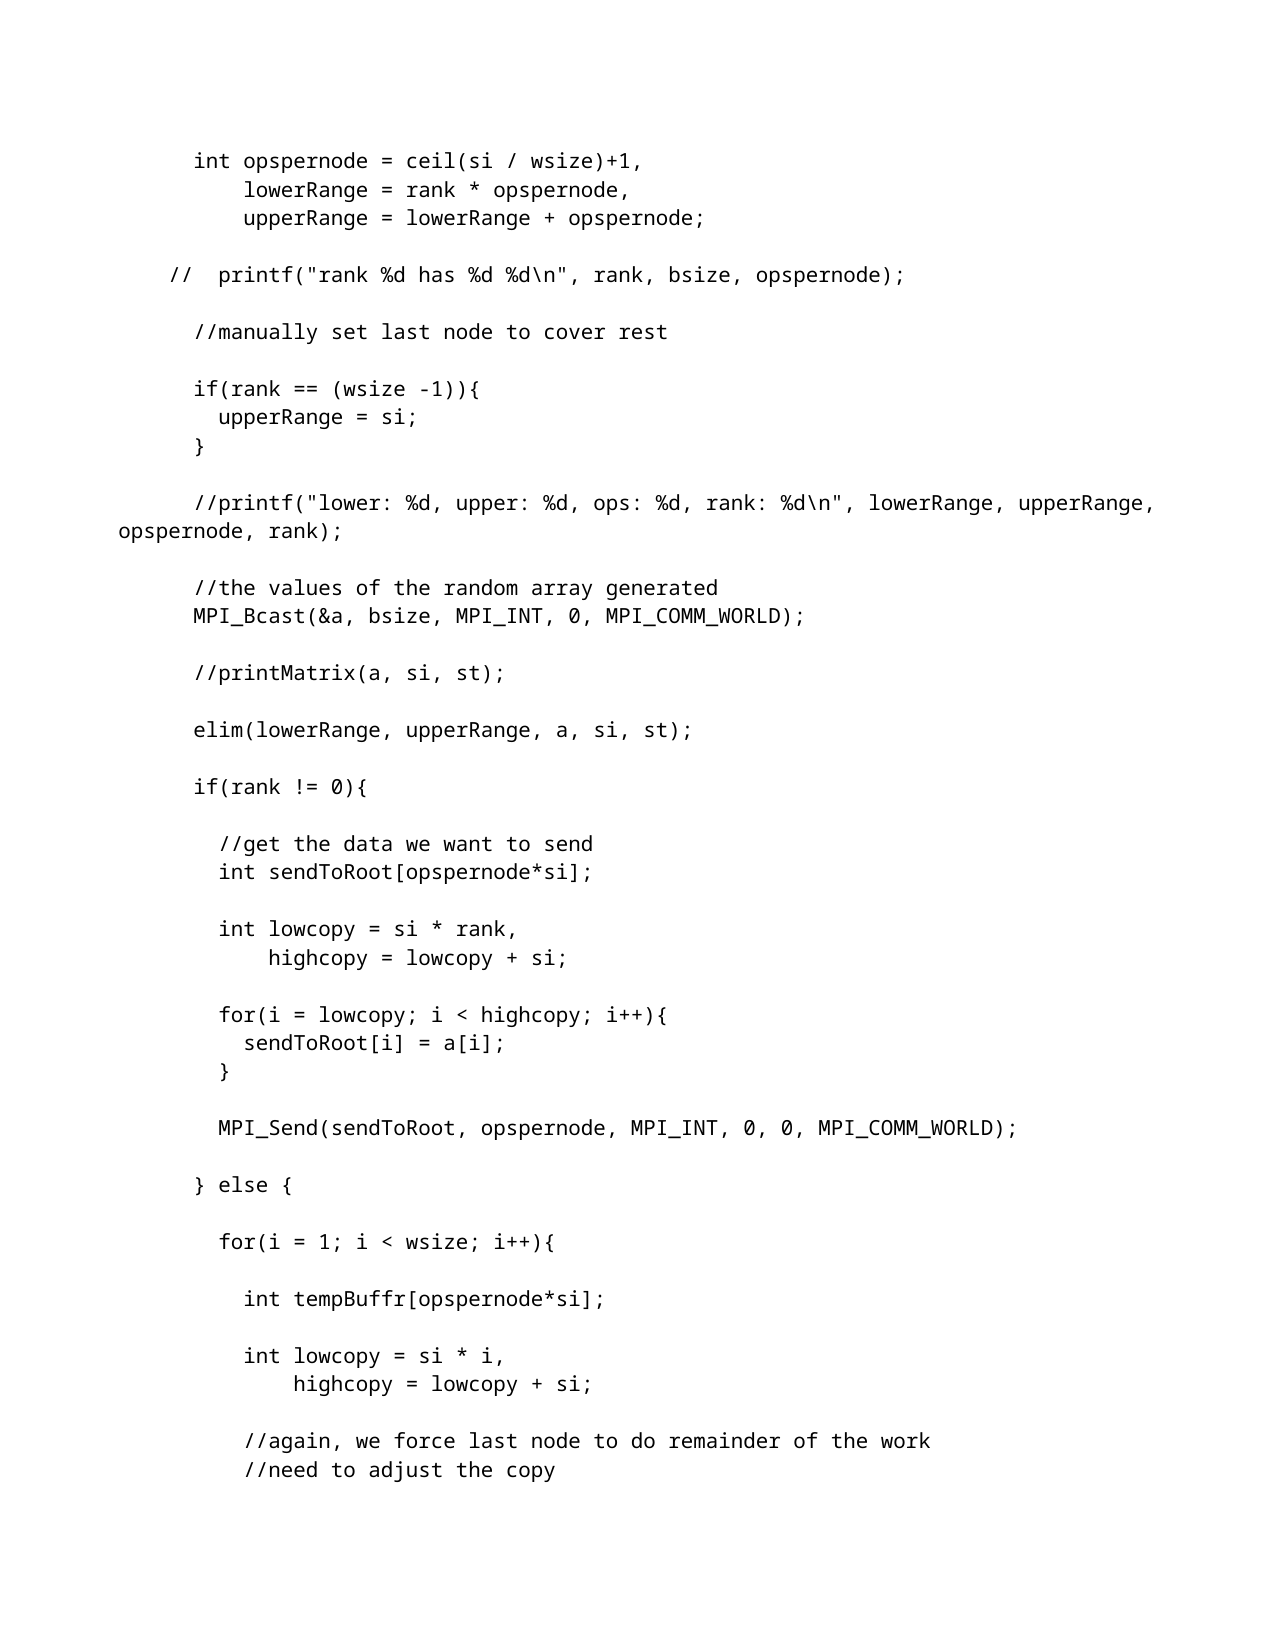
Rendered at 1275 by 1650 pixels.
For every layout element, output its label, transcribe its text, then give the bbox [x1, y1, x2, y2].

text //printMatrix(a, si, st); [118, 658, 1157, 687]
text highcopy = lowcopy + si; [118, 1369, 1157, 1398]
text //manually set last node to cover rest [118, 317, 1157, 346]
text elim(lowerRange, upperRange, a, si, st); [118, 715, 1157, 744]
text int sendToRoot[opspernode*si]; [118, 857, 1157, 886]
text } [118, 1057, 1157, 1085]
text } else { [118, 1170, 1157, 1199]
text //get the data we want to send [118, 829, 1157, 857]
text //printf("lower: %d, upper: %d, ops: %d, rank: %d\n", lowerRange, upperRange, opspernode, rank); [118, 488, 1157, 545]
text if(rank != 0){ [118, 772, 1157, 801]
text int lowcopy = si * i, [118, 1341, 1157, 1369]
text upperRange = si; [118, 402, 1157, 431]
text //again, we force last node to do remainder of the work [118, 1426, 1157, 1455]
text //need to adjust the copy [118, 1455, 1157, 1483]
text if(rank == (wsize -1)){ [118, 374, 1157, 402]
text lowerRange = rank * opspernode, [118, 175, 1157, 203]
text MPI_Bcast(&a, bsize, MPI_INT, 0, MPI_COMM_WORLD); [118, 602, 1157, 630]
text } [118, 431, 1157, 459]
text for(i = 1; i < wsize; i++){ [118, 1227, 1157, 1256]
text int opspernode = ceil(si / wsize)+1, [118, 147, 1157, 175]
text for(i = lowcopy; i < highcopy; i++){ [118, 1000, 1157, 1028]
text //the values of the random array generated [118, 573, 1157, 602]
text // printf("rank %d has %d %d\n", rank, bsize, opspernode); [118, 260, 1157, 289]
text int tempBuffr[opspernode*si]; [118, 1284, 1157, 1312]
text sendToRoot[i] = a[i]; [118, 1028, 1157, 1057]
text MPI_Send(sendToRoot, opspernode, MPI_INT, 0, 0, MPI_COMM_WORLD); [118, 1113, 1157, 1142]
text int lowcopy = si * rank, [118, 914, 1157, 943]
text highcopy = lowcopy + si; [118, 943, 1157, 971]
text upperRange = lowerRange + opspernode; [118, 203, 1157, 232]
